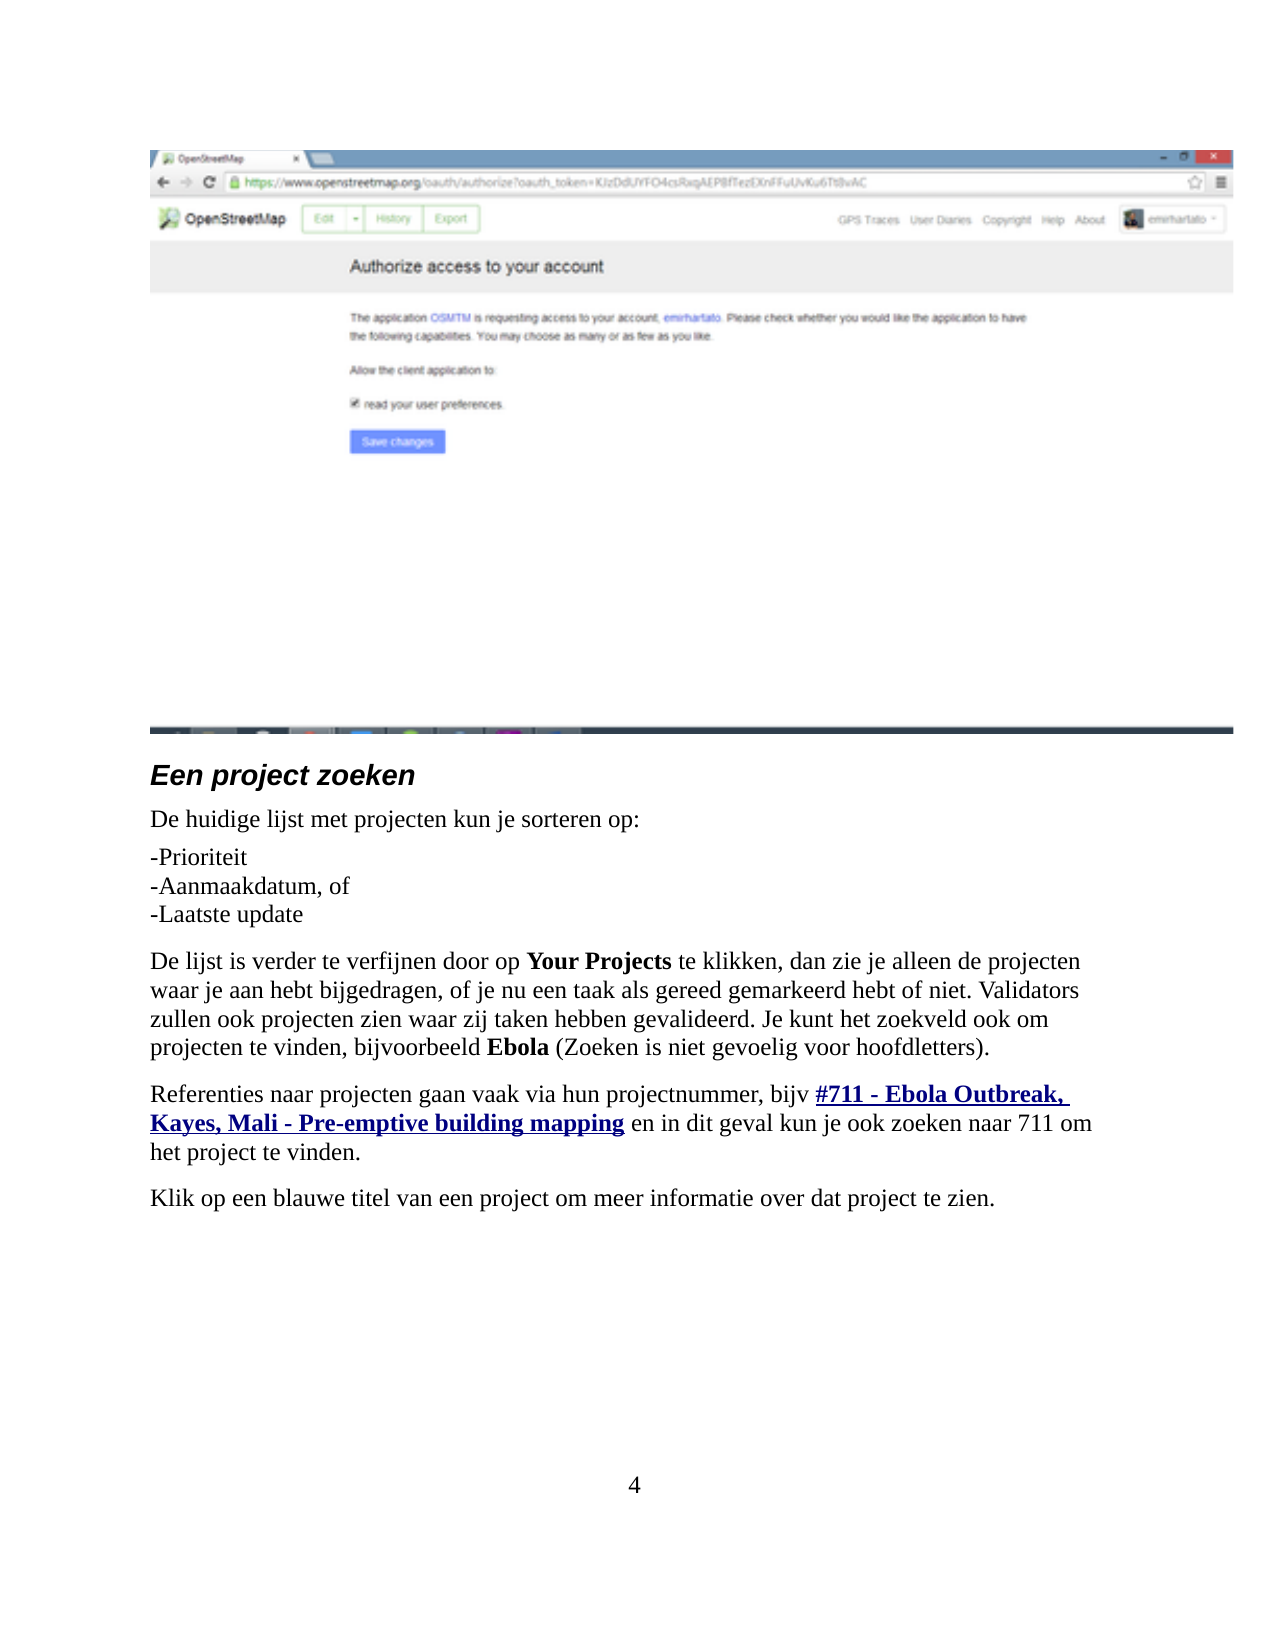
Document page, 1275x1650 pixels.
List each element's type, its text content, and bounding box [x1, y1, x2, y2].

text De lijst is verder te verfijnen door op Your Projects te klikken, dan zie je alleen de projecten waar je aan hebt bijgedragen, of je nu een taak als gereed gemarkeerd hebt of niet. Validators zullen ook projecten zien waar zij taken hebben gevalideerd. Je kunt het zoekveld ook om projecten te vinden, bijvoorbeeld Ebola (Zoeken is niet gevoelig voor hoofdletters). [150, 946, 1125, 1061]
text De huidige lijst met projecten kun je sorteren op: [150, 804, 1125, 833]
text Referenties naar projecten gaan vaak via hun projectnummer, bijv #711 - Ebola Outbreak, Kayes, Mali - Pre-emptive building mapping en in dit geval kun je ook zoeken naar 711 om het project te vinden. [150, 1079, 1125, 1165]
picture [150, 150, 1234, 734]
text Klik op een blauwe titel van een project om meer informatie over dat project te zien. [150, 1183, 1125, 1212]
text -Prioriteit -Aanmaakdatum, of -Laatste update [150, 842, 1125, 928]
subtitle Een project zoeken [150, 758, 1125, 792]
